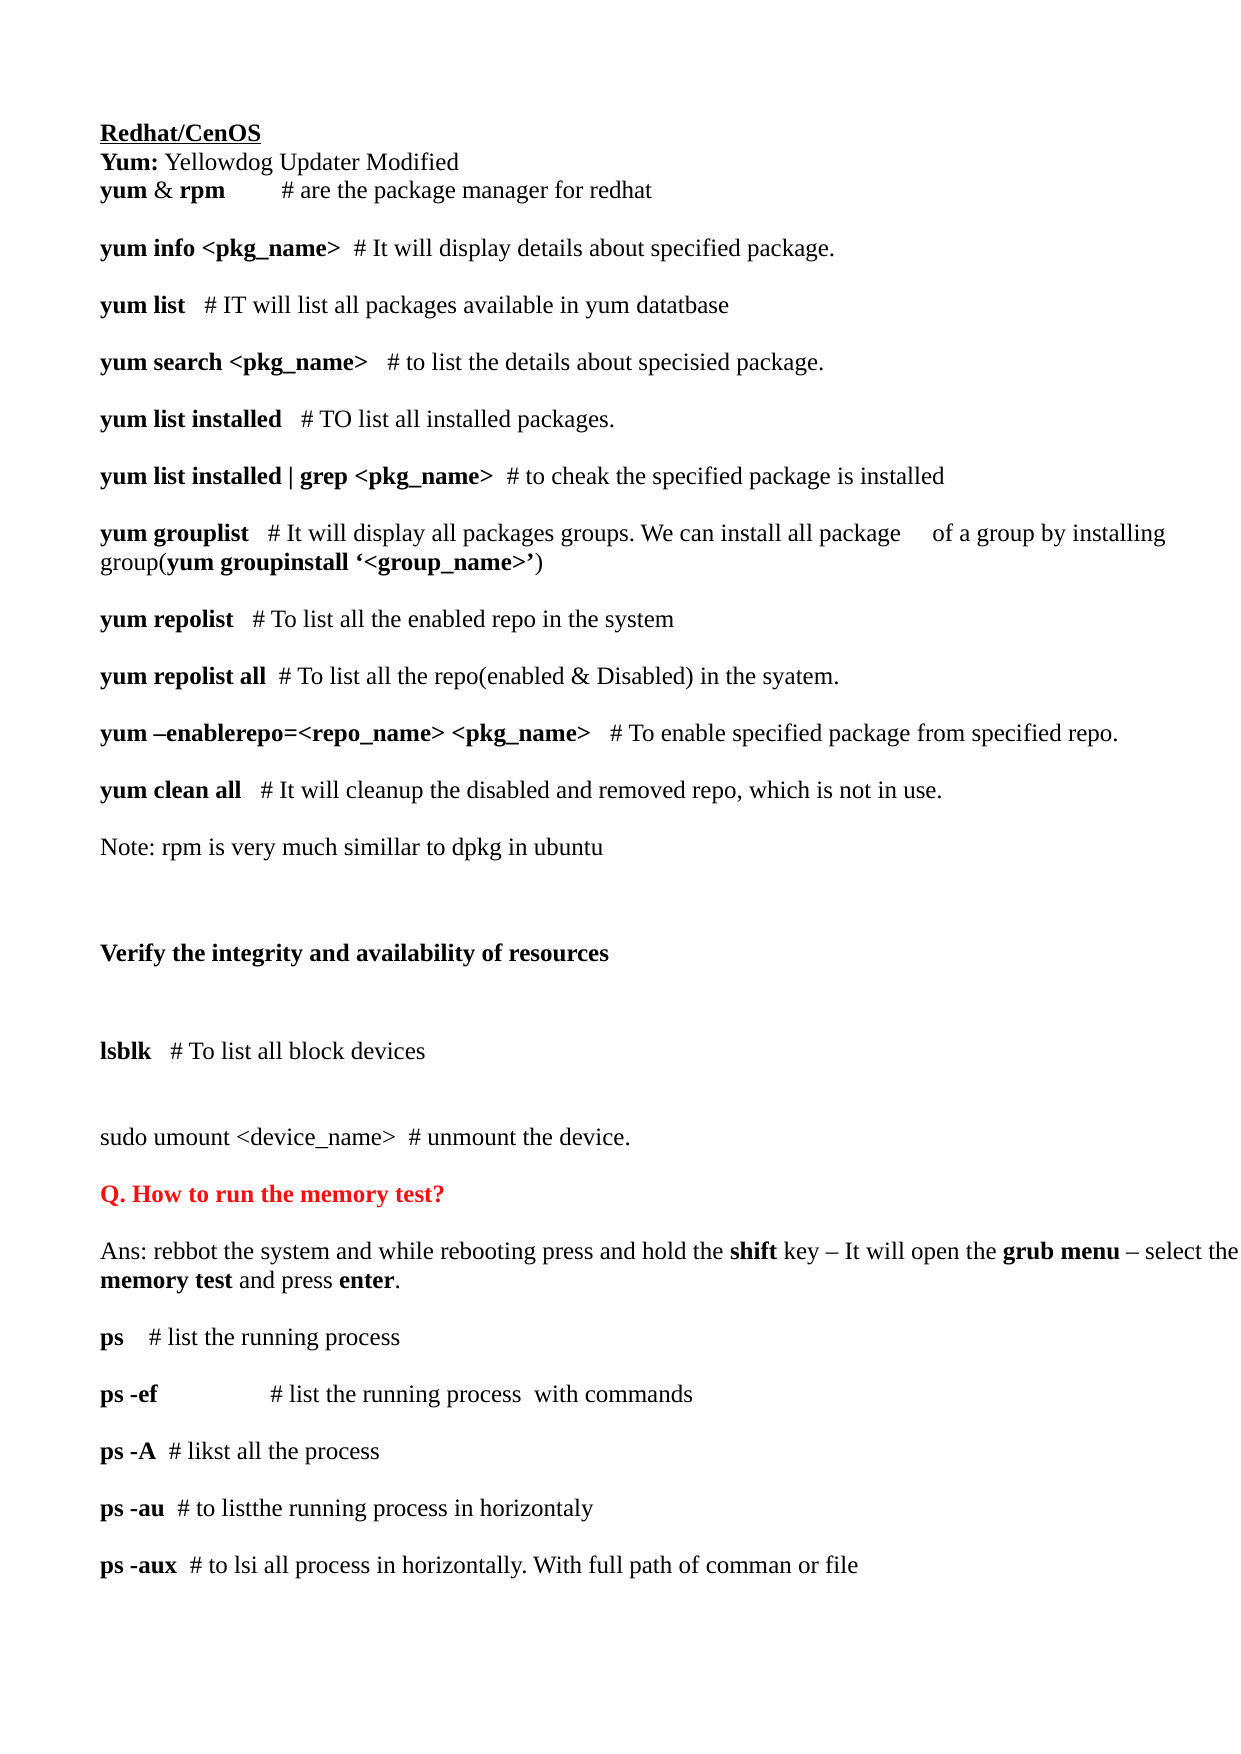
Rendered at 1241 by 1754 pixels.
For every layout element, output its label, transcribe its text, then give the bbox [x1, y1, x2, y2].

subtitle Verify the integrity and availability of resources [100, 938, 1240, 967]
text yum repolist all # To list all the repo(enabled & Disabled) in the syatem. [100, 661, 1240, 690]
text ps -au # to listthe running process in horizontaly [100, 1493, 1240, 1522]
text yum grouplist # It will display all packages groups. We can install all package of a group by installing group(yum groupinstall ‘<group_name>’) [100, 518, 1240, 576]
text sudo umount <device_name> # unmount the device. [100, 1122, 1240, 1151]
text yum list # IT will list all packages available in yum datatbase [100, 290, 1240, 318]
text yum & rpm # are the package manager for redhat [100, 176, 1240, 204]
text ps -A # likst all the process [100, 1436, 1240, 1465]
text yum search <pkg_name> # to list the details about specisied package. [100, 347, 1240, 376]
text yum list installed # TO list all installed packages. [100, 404, 1240, 433]
text lsblk # To list all block devices [100, 1036, 1240, 1065]
text Yum: Yellowdog Updater Modified [100, 147, 1240, 176]
text Note: rpm is very much simillar to dpkg in ubuntu [100, 832, 1240, 861]
text ps -ef # list the running process with commands [100, 1379, 1240, 1408]
text yum list installed | grep <pkg_name> # to cheak the specified package is installed [100, 461, 1240, 490]
text yum clean all # It will cleanup the disabled and removed repo, which is not in use. [100, 775, 1240, 804]
text yum –enablerepo=<repo_name> <pkg_name> # To enable specified package from specified repo. [100, 718, 1240, 747]
text Q. How to run the memory test? [100, 1179, 1240, 1208]
text Ans: rebbot the system and while rebooting press and hold the shift key – It will open the grub menu – select the memory test and press enter. [100, 1236, 1240, 1293]
text Redhat/CenOS [100, 118, 1240, 147]
text ps -aux # to lsi all process in horizontally. With full path of comman or file [100, 1550, 1240, 1579]
text yum info <pkg_name> # It will display details about specified package. [100, 233, 1240, 261]
text yum repolist # To list all the enabled repo in the system [100, 604, 1240, 633]
text ps # list the running process [100, 1322, 1240, 1351]
